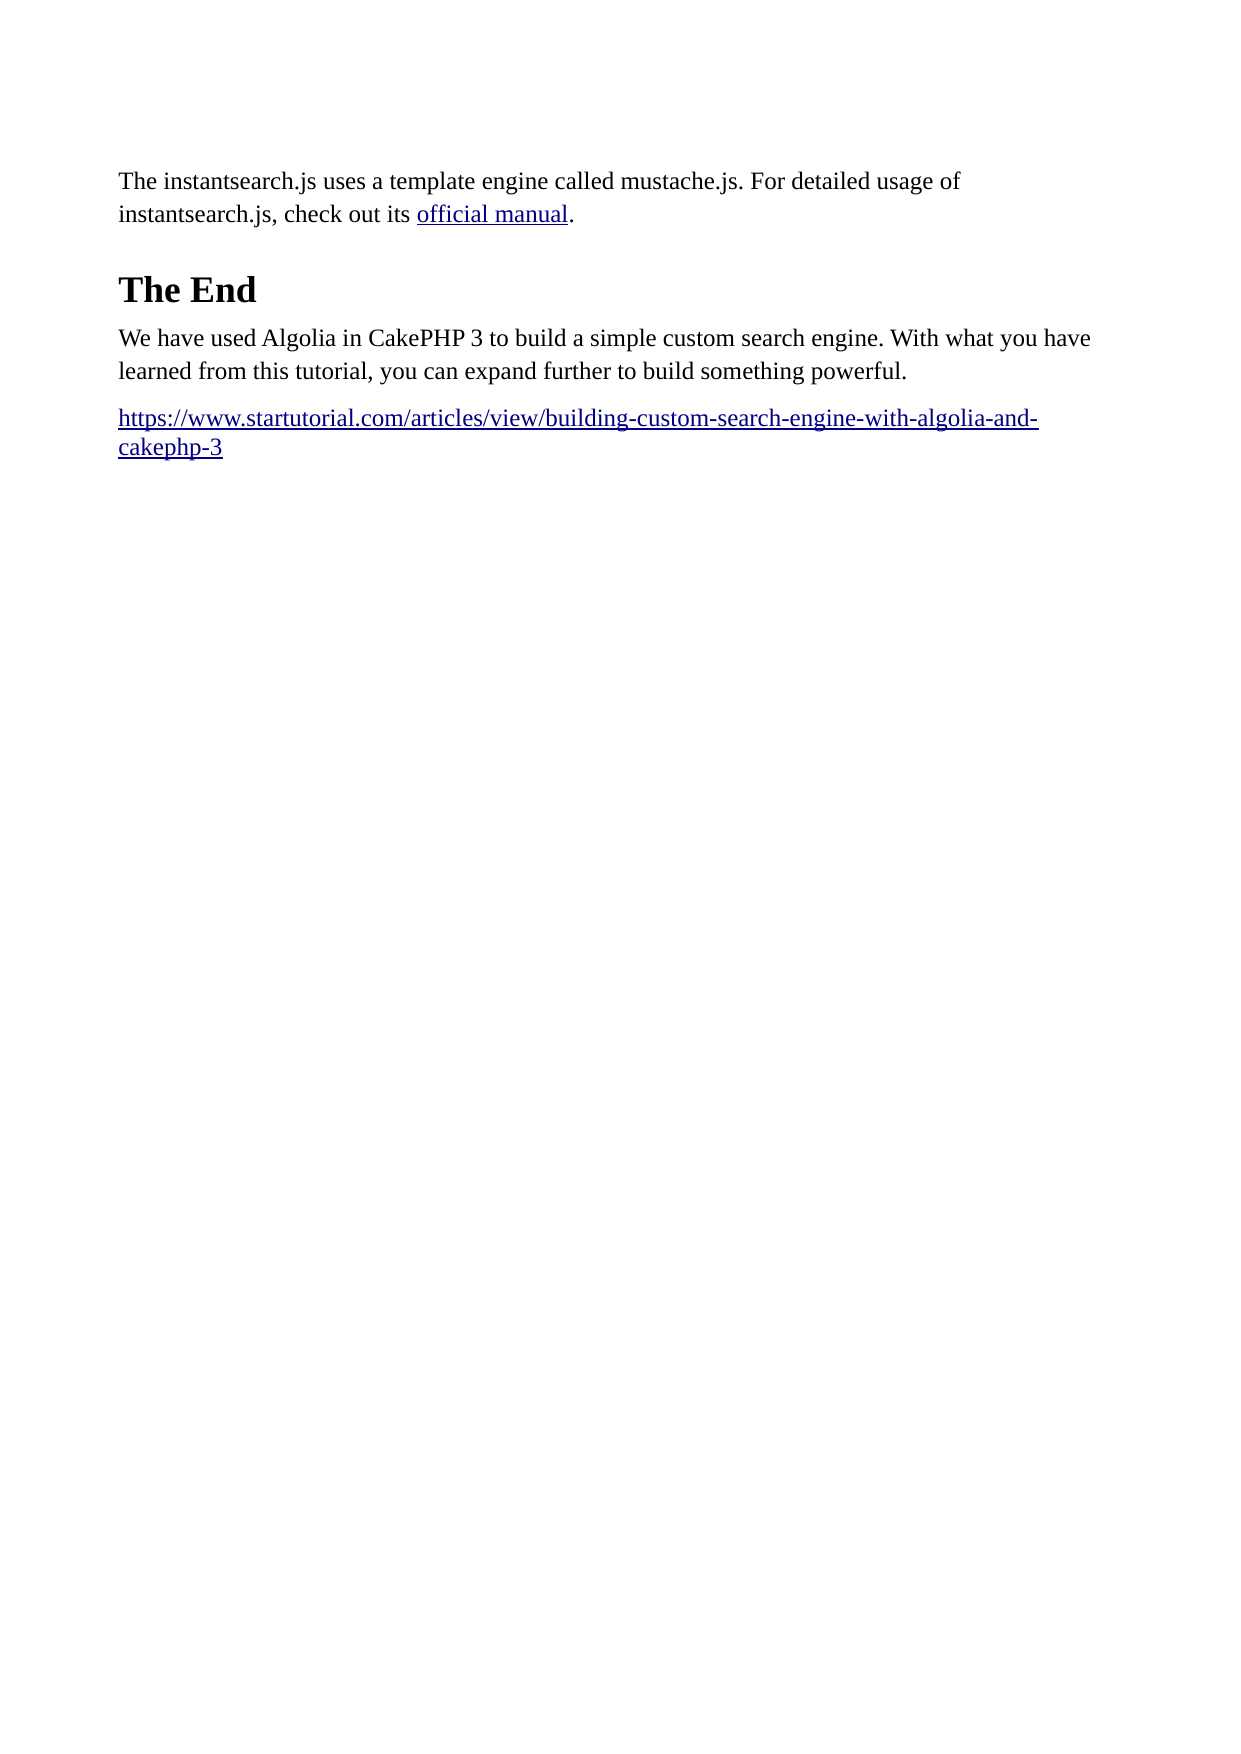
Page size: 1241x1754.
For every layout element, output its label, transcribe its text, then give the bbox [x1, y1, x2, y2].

text We have used Algolia in CakePHP 3 to build a simple custom search engine. With what you have learned from this tutorial, you can expand further to build something powerful. [118, 323, 1122, 384]
subtitle The End [118, 267, 1122, 310]
text The instantsearch.js uses a template engine called mustache.js. For detailed usage of instantsearch.js, check out its official manual. [118, 166, 1122, 227]
text https://www.startutorial.com/articles/view/building-custom-search-engine-with-algolia-and-cakephp-3 [118, 403, 1122, 461]
